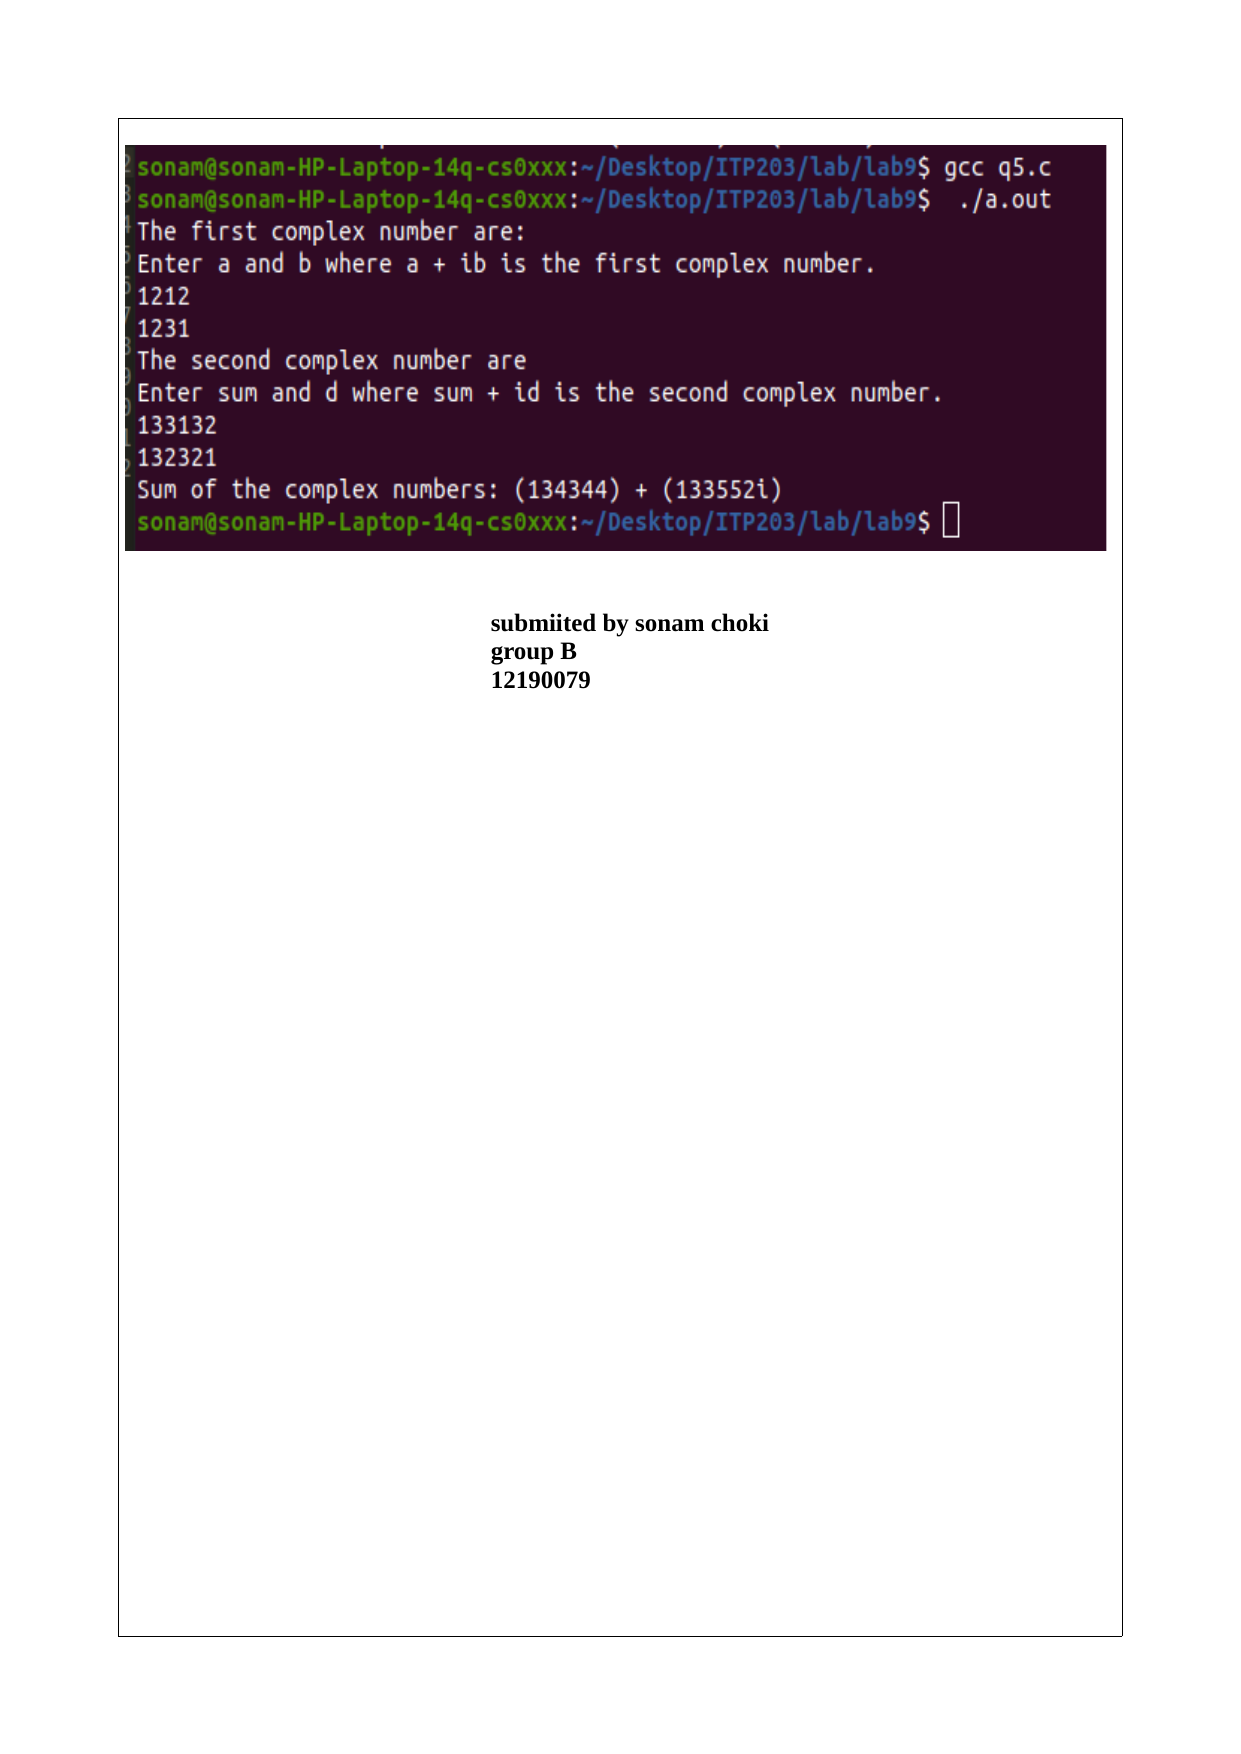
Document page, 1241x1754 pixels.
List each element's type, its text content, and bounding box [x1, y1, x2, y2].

picture [125, 145, 636, 551]
text submiited by sonam choki [121, 608, 1119, 636]
text 12190079 [121, 665, 1119, 694]
text group B [121, 636, 1119, 665]
